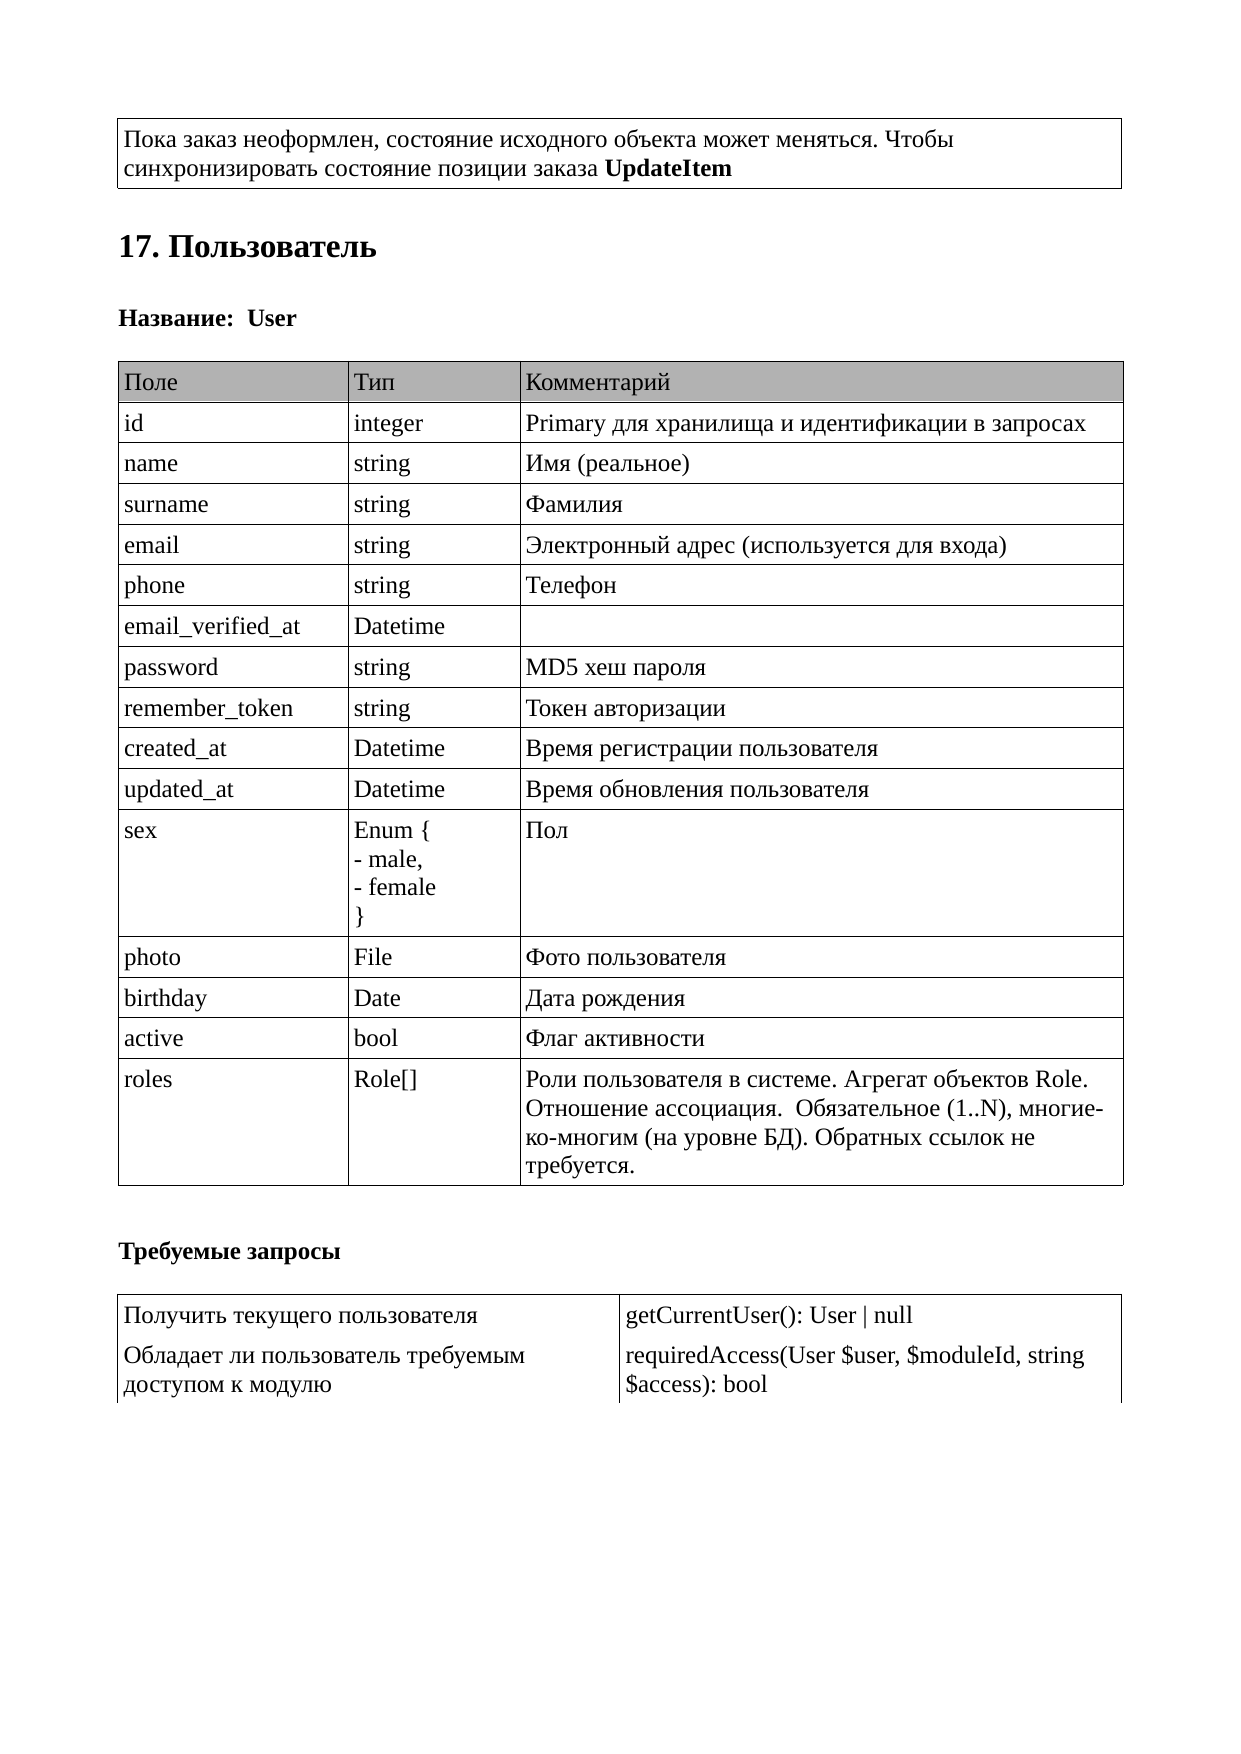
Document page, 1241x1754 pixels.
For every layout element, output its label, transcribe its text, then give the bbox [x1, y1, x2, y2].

table_cell sex [119, 810, 348, 936]
table_cell Дата рождения [521, 978, 1123, 1017]
table_cell string [349, 565, 520, 605]
table_cell Время регистрации пользователя [521, 728, 1123, 768]
table_cell updated_at [119, 769, 348, 809]
table_cell Datetime [349, 769, 520, 809]
table_header Тип [349, 362, 520, 401]
table_cell bool [349, 1018, 520, 1058]
table_header Комментарий [521, 362, 1123, 401]
table_cell Имя (реальное) [521, 443, 1123, 483]
table_cell created_at [119, 728, 348, 768]
table_cell Токен авторизации [521, 688, 1123, 727]
table_cell integer [349, 403, 520, 442]
table_cell Телефон [521, 565, 1123, 605]
table_cell Роли пользователя в системе. Агрегат объектов Role. Отношение ассоциация. Обязательное (1..N), многие-ко-многим (на уровне БД). Обратных ссылок не требуется. [521, 1059, 1123, 1185]
table_cell remember_token [119, 688, 348, 727]
table_cell photo [119, 937, 348, 976]
table_cell string [349, 443, 520, 483]
text 17. Пользователь [118, 226, 1122, 265]
table_cell id [119, 403, 348, 442]
table_cell string [349, 525, 520, 564]
table_cell active [119, 1018, 348, 1058]
text Название: User [118, 303, 1122, 332]
table_cell name [119, 443, 348, 483]
table_cell phone [119, 565, 348, 605]
table_cell Фамилия [521, 484, 1123, 523]
table_cell [521, 606, 1123, 646]
table_cell Пол [521, 810, 1123, 936]
table_cell requiredAccess(User $user, $moduleId, string $access): bool [620, 1334, 1121, 1403]
text Требуемые запросы [118, 1236, 1122, 1265]
table_cell Datetime [349, 606, 520, 646]
table_cell surname [119, 484, 348, 523]
table_cell roles [119, 1059, 348, 1185]
table_cell string [349, 688, 520, 727]
table_cell File [349, 937, 520, 976]
table_cell Флаг активности [521, 1018, 1123, 1058]
table_cell password [119, 647, 348, 686]
table_header Поле [119, 362, 348, 401]
table_cell birthday [119, 978, 348, 1017]
table_cell string [349, 647, 520, 686]
table_cell Datetime [349, 728, 520, 768]
table_cell Обладает ли пользователь требуемым доступом к модулю [118, 1334, 619, 1403]
table_cell Фото пользователя [521, 937, 1123, 976]
table_cell email_verified_at [119, 606, 348, 646]
table_cell string [349, 484, 520, 523]
table_header Получить текущего пользователя [118, 1295, 619, 1334]
table_cell Date [349, 978, 520, 1017]
table_cell email [119, 525, 348, 564]
table_cell Enum { - male, - female } [349, 810, 520, 936]
table_cell Пока заказ неоформлен, состояние исходного объекта может меняться. Чтобы синхронизировать состояние позиции заказа UpdateItem [118, 119, 1121, 188]
table_cell Role[] [349, 1059, 520, 1185]
table_header getCurrentUser(): User | null [620, 1295, 1121, 1334]
table_cell Primary для хранилища и идентификации в запросах [521, 403, 1123, 442]
table_cell Электронный адрес (используется для входа) [521, 525, 1123, 564]
table_cell Время обновления пользователя [521, 769, 1123, 809]
table_cell MD5 хеш пароля [521, 647, 1123, 686]
